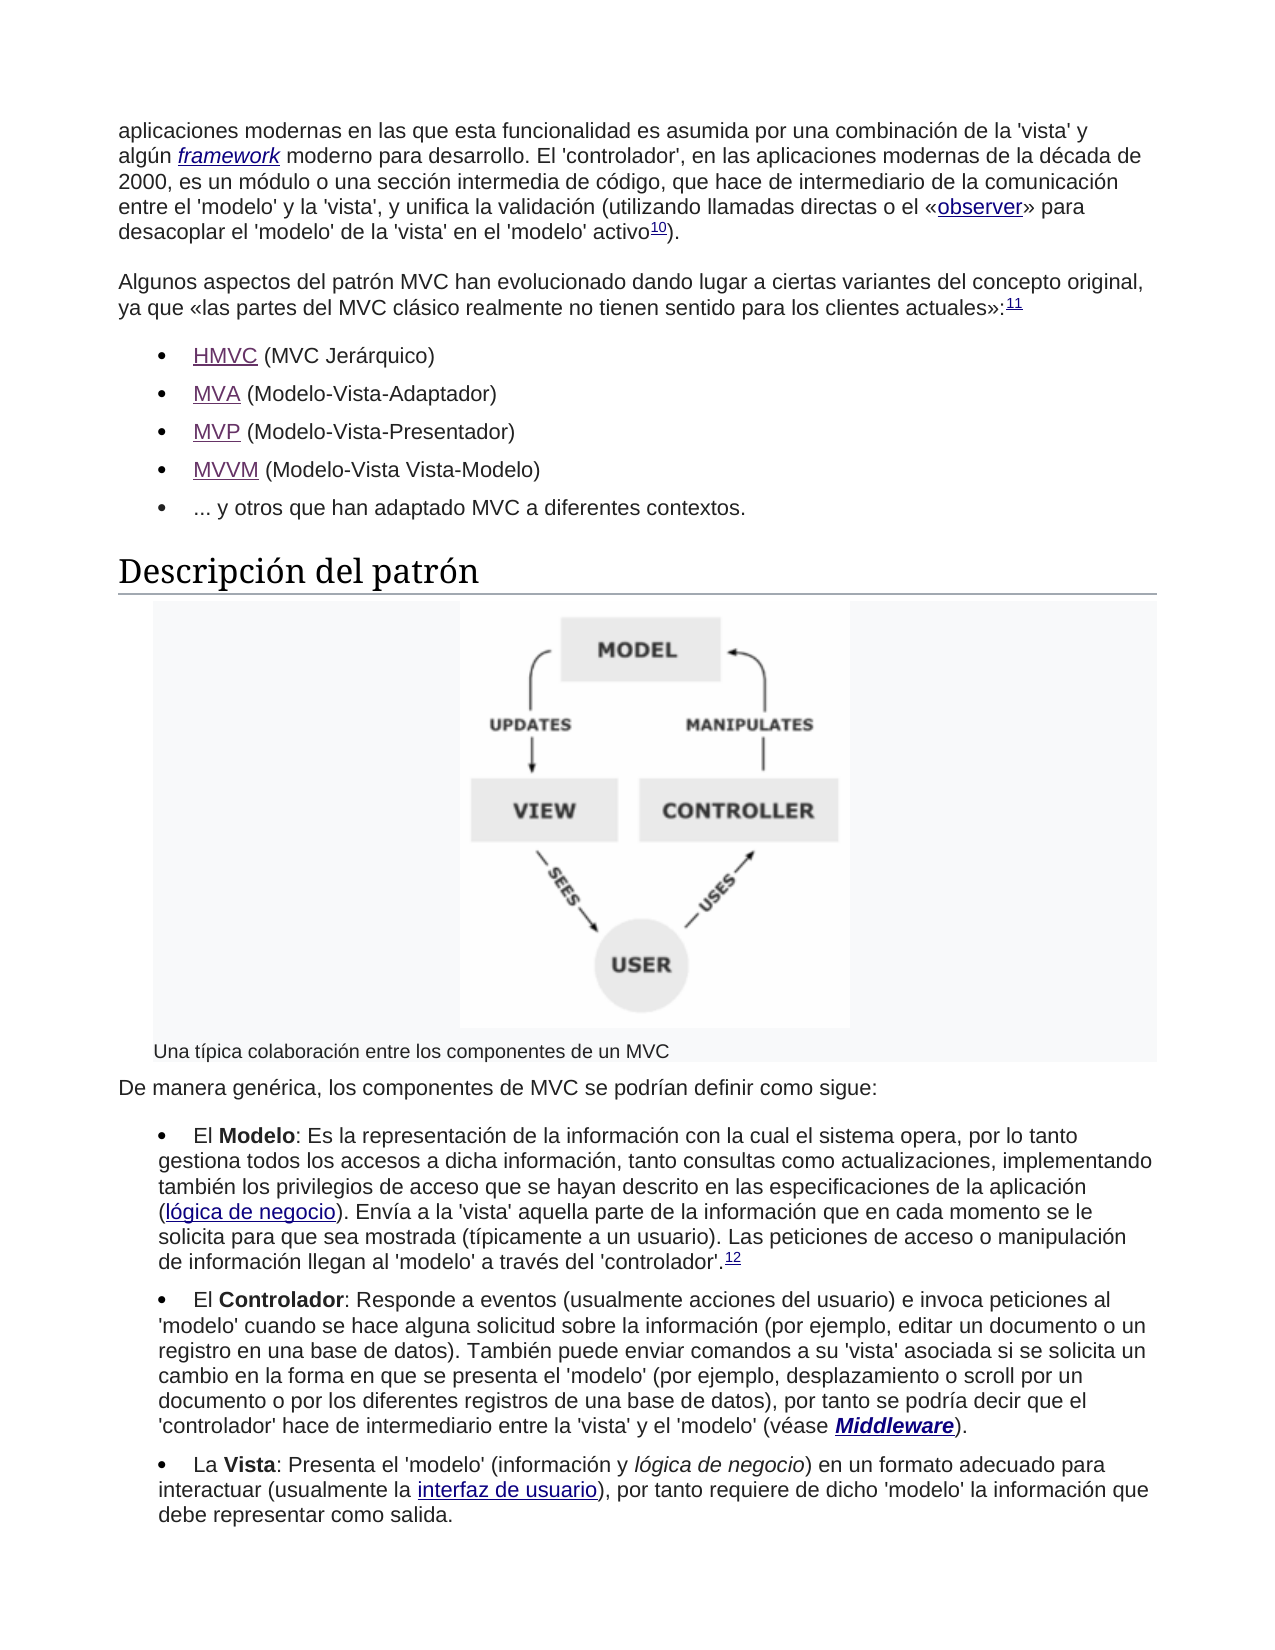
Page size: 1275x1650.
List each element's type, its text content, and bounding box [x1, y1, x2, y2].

list El Controlador: Responde a eventos (usualmente acciones del usuario) e invoca peticiones al 'modelo' cuando se hace alguna solicitud sobre la información (por ejemplo, editar un documento o un registro en una base de datos). También puede enviar comandos a su 'vista' asociada si se solicita un cambio en la forma en que se presenta el 'modelo' (por ejemplo, desplazamiento o scroll por un documento o por los diferentes registros de una base de datos), por tanto se podría decir que el 'controlador' hace de intermediario entre la 'vista' y el 'modelo' (véase Middleware). [158, 1287, 1157, 1438]
list La Vista: Presenta el 'modelo' (información y lógica de negocio) en un formato adecuado para interactuar (usualmente la interfaz de usuario), por tanto requiere de dicho 'modelo' la información que debe representar como salida. [158, 1451, 1157, 1527]
text aplicaciones modernas en las que esta funcionalidad es asumida por una combinación de la 'vista' y algún framework moderno para desarrollo. El 'controlador', en las aplicaciones modernas de la década de 2000, es un módulo o una sección intermedia de código, que hace de intermediario de la comunicación entre el 'modelo' y la 'vista', y unifica la validación (utilizando llamadas directas o el «observer» para desacoplar el 'modelo' de la 'vista' en el 'modelo' activo10​). [118, 118, 1157, 244]
list MVP (Modelo-Vista-Presentador) [158, 419, 1157, 444]
list MVVM (Modelo-Vista Vista-Modelo) [158, 457, 1157, 482]
list ... y otros que han adaptado MVC a diferentes contextos. [158, 495, 1157, 520]
list El Modelo: Es la representación de la información con la cual el sistema opera, por lo tanto gestiona todos los accesos a dicha información, tanto consultas como actualizaciones, implementando también los privilegios de acceso que se hayan descrito en las especificaciones de la aplicación (lógica de negocio). Envía a la 'vista' aquella parte de la información que en cada momento se le solicita para que sea mostrada (típicamente a un usuario). Las peticiones de acceso o manipulación de información llegan al 'modelo' a través del 'controlador'.12​ [158, 1123, 1157, 1274]
text Una típica colaboración entre los componentes de un MVC [153, 1027, 1157, 1062]
text De manera genérica, los componentes de MVC se podrían definir como sigue: [118, 1075, 1157, 1100]
text Descripción del patrón [118, 548, 1157, 593]
list MVA (Modelo-Vista-Adaptador) [158, 381, 1157, 406]
text Algunos aspectos del patrón MVC han evolucionado dando lugar a ciertas variantes del concepto original, ya que «las partes del MVC clásico realmente no tienen sentido para los clientes actuales»:11​ [118, 269, 1157, 319]
list HMVC (MVC Jerárquico) [158, 342, 1157, 368]
